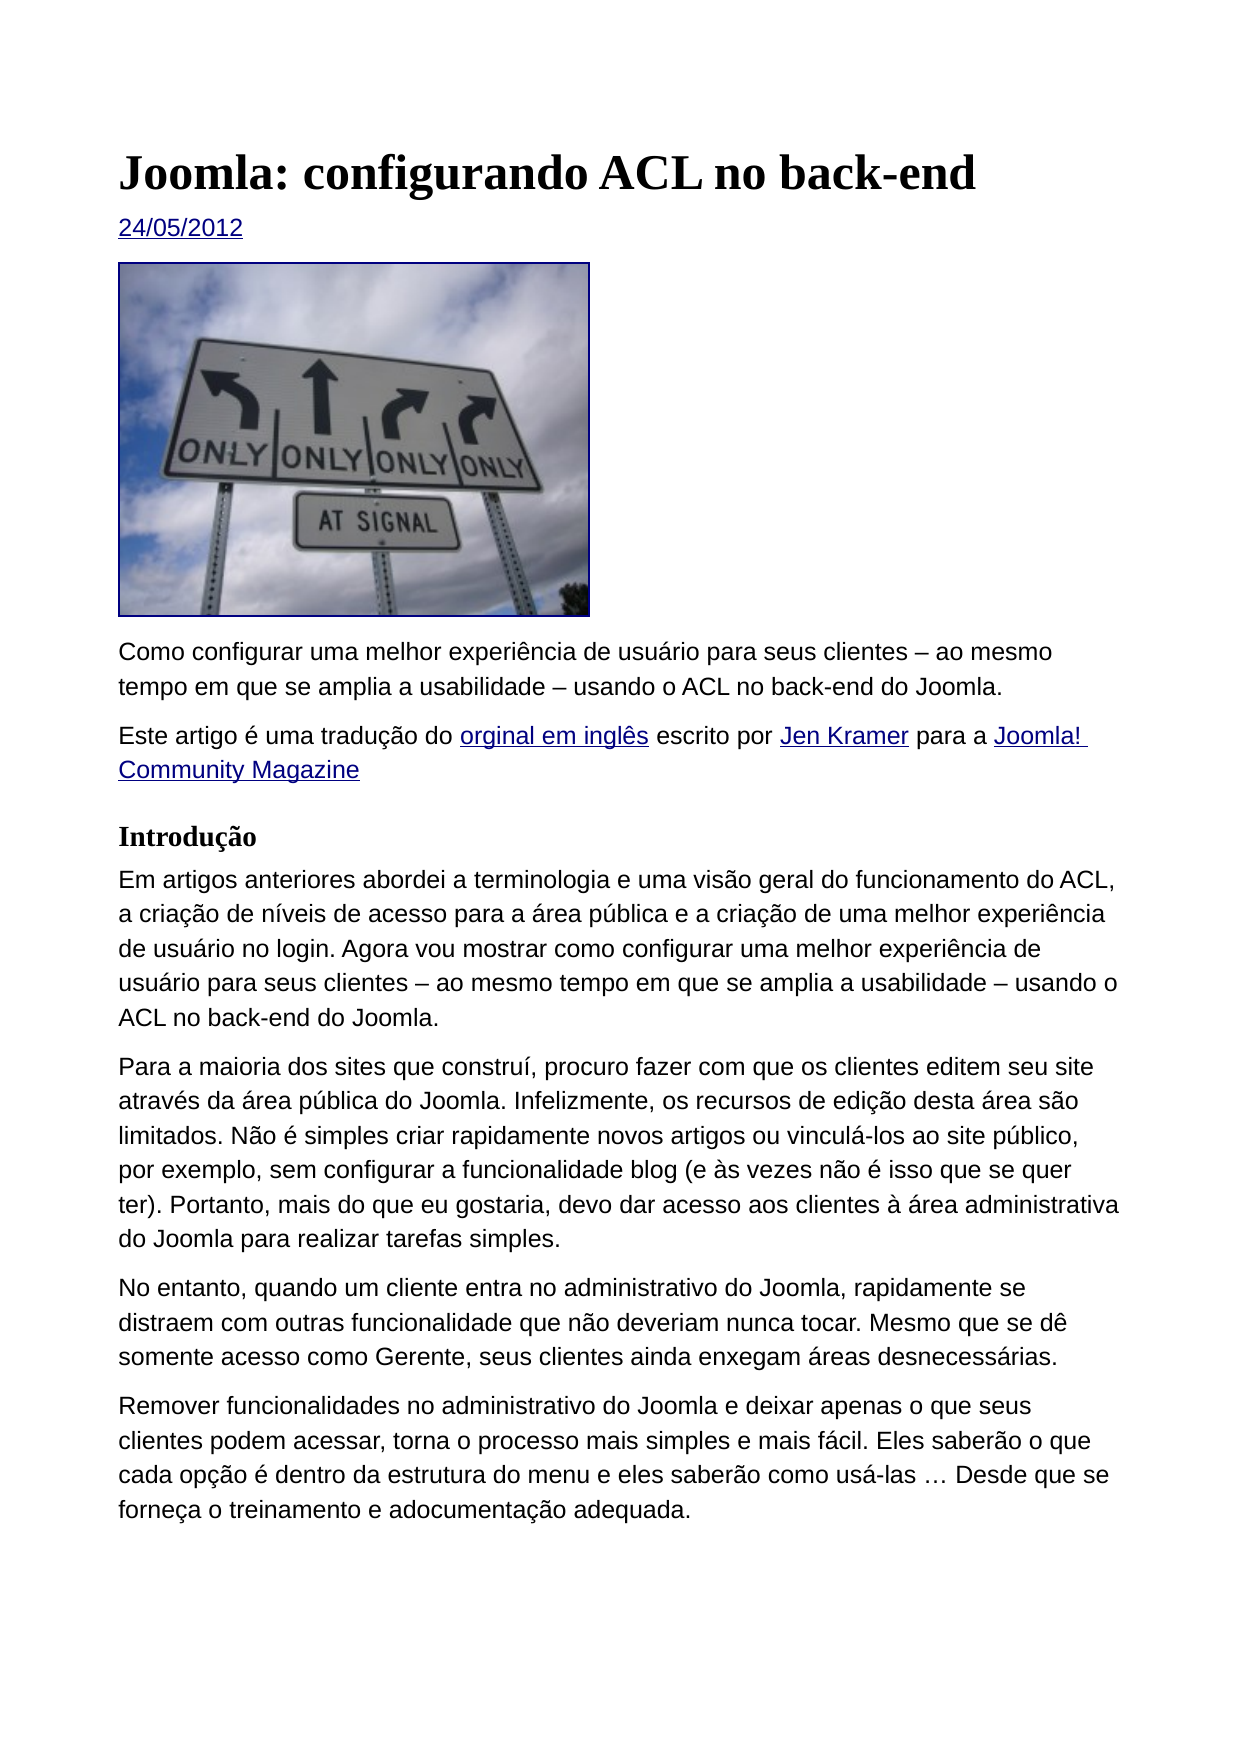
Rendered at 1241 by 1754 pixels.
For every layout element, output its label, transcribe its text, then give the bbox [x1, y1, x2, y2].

picture [120, 264, 588, 615]
subtitle Introdução [118, 819, 1122, 852]
text Para a maioria dos sites que construí, procuro fazer com que os clientes editem seu site através da área pública do Joomla. Infelizmente, os recursos de edição desta área são limitados. Não é simples criar rapidamente novos artigos ou vinculá-los ao site público, por exemplo, sem configurar a funcionalidade blog (e às vezes não é isso que se quer ter). Portanto, mais do que eu gostaria, devo dar acesso aos clientes à área administrativa do Joomla para realizar tarefas simples. [118, 1052, 1122, 1253]
text Como configurar uma melhor experiência de usuário para seus clientes – ao mesmo tempo em que se amplia a usabilidade – usando o ACL no back-end do Joomla. [118, 637, 1122, 700]
text 24/05/2012 [118, 213, 1122, 242]
text No entanto, quando um cliente entra no administrativo do Joomla, rapidamente se distraem com outras funcionalidade que não deveriam nunca tocar. Mesmo que se dê somente acesso como Gerente, seus clientes ainda enxegam áreas desnecessárias. [118, 1273, 1122, 1371]
subtitle Joomla: configurando ACL no back-end [118, 143, 1122, 201]
text Em artigos anteriores abordei a terminologia e uma visão geral do funcionamento do ACL, a criação de níveis de acesso para a área pública e a criação de uma melhor experiência de usuário no login. Agora vou mostrar como configurar uma melhor experiência de usuário para seus clientes – ao mesmo tempo em que se amplia a usabilidade – usando o ACL no back-end do Joomla. [118, 865, 1122, 1032]
text Remover funcionalidades no administrativo do Joomla e deixar apenas o que seus clientes podem acessar, torna o processo mais simples e mais fácil. Eles saberão o que cada opção é dentro da estrutura do menu e eles saberão como usá-las … Desde que se forneça o treinamento e adocumentação adequada. [118, 1391, 1122, 1523]
text Este artigo é uma tradução do orginal em inglês escrito por Jen Kramer para a Joomla! Community Magazine [118, 721, 1122, 784]
